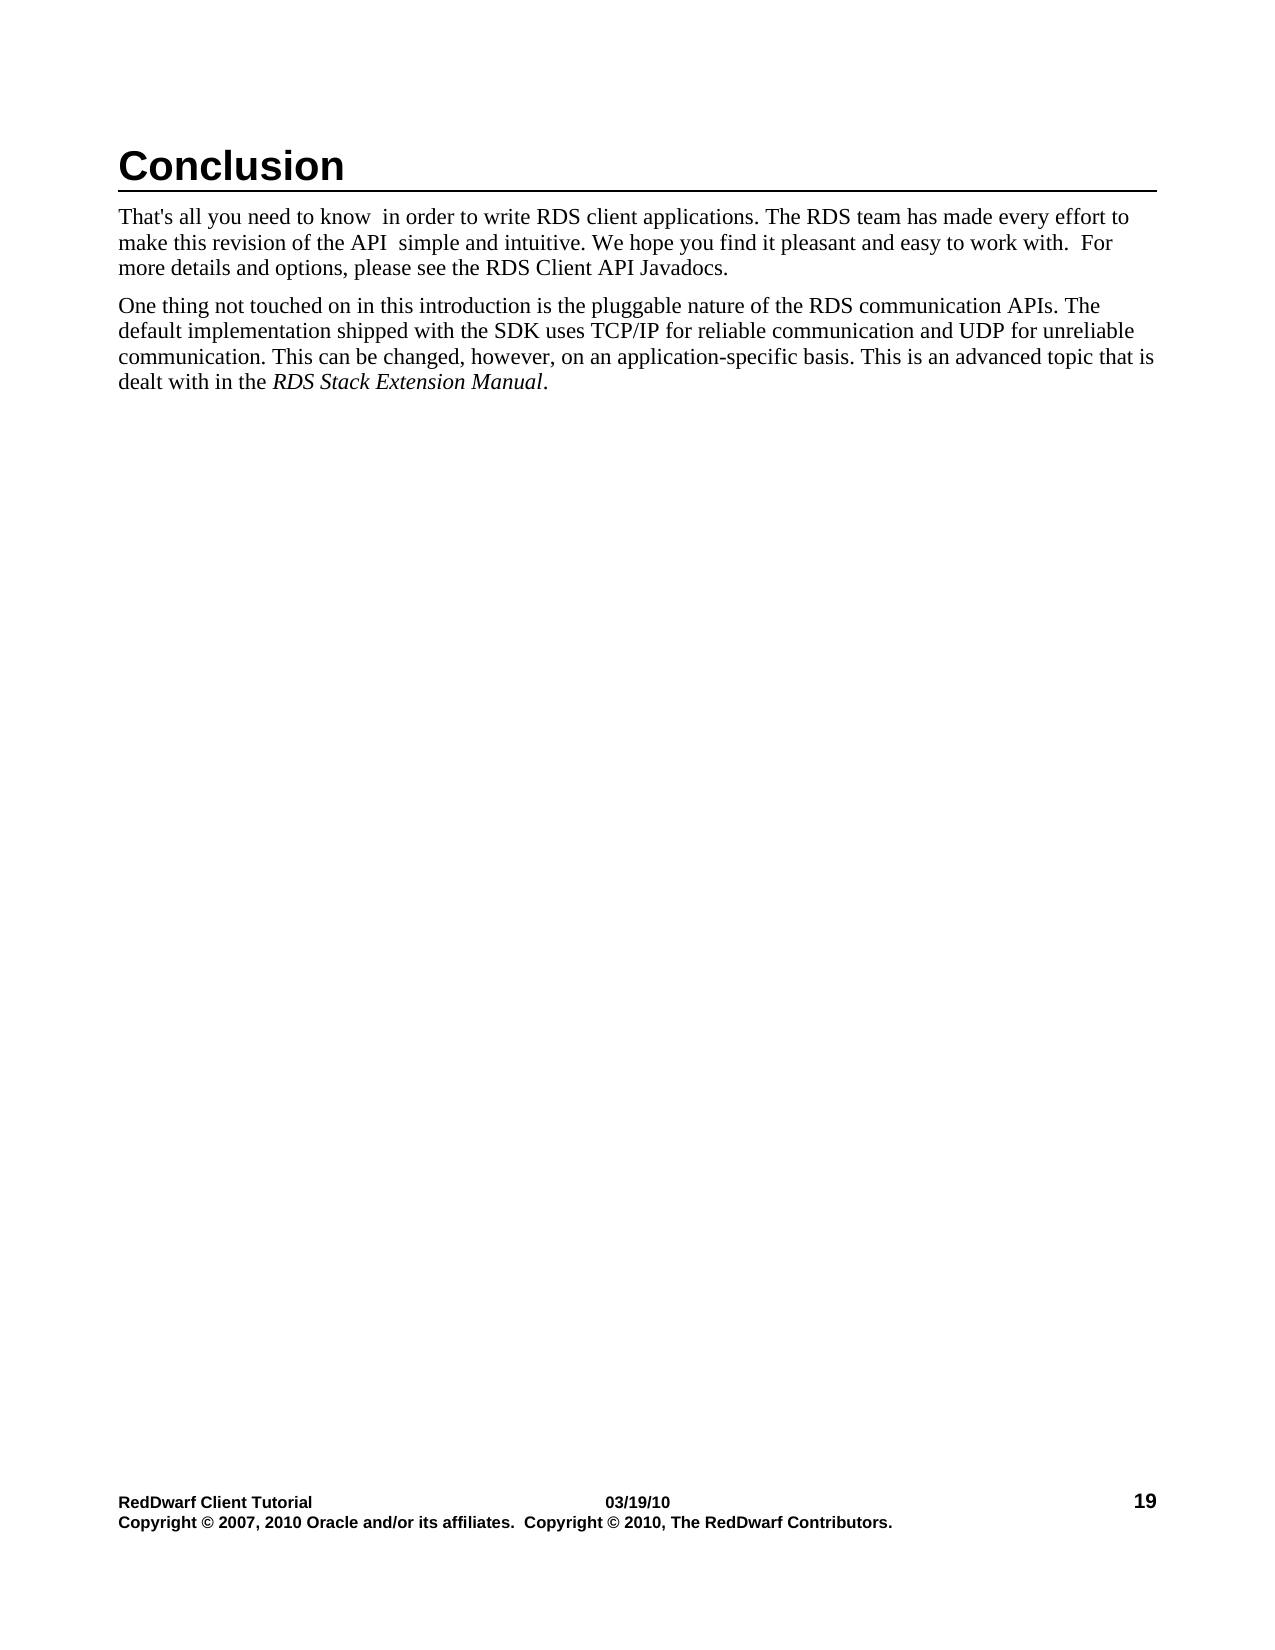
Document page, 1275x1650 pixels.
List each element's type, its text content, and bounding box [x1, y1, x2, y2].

text One thing not touched on in this introduction is the pluggable nature of the RDS communication APIs. The default implementation shipped with the SDK uses TCP/IP for reliable communication and UDP for unreliable communication. This can be changed, however, on an application-specific basis. This is an advanced topic that is dealt with in the RDS Stack Extension Manual. [118, 293, 1157, 395]
text That's all you need to know in order to write RDS client applications. The RDS team has made every effort to make this revision of the API simple and intuitive. We hope you find it pleasant and easy to work with. For more details and options, please see the RDS Client API Javadocs. [118, 204, 1157, 281]
subtitle Conclusion [118, 143, 1157, 190]
